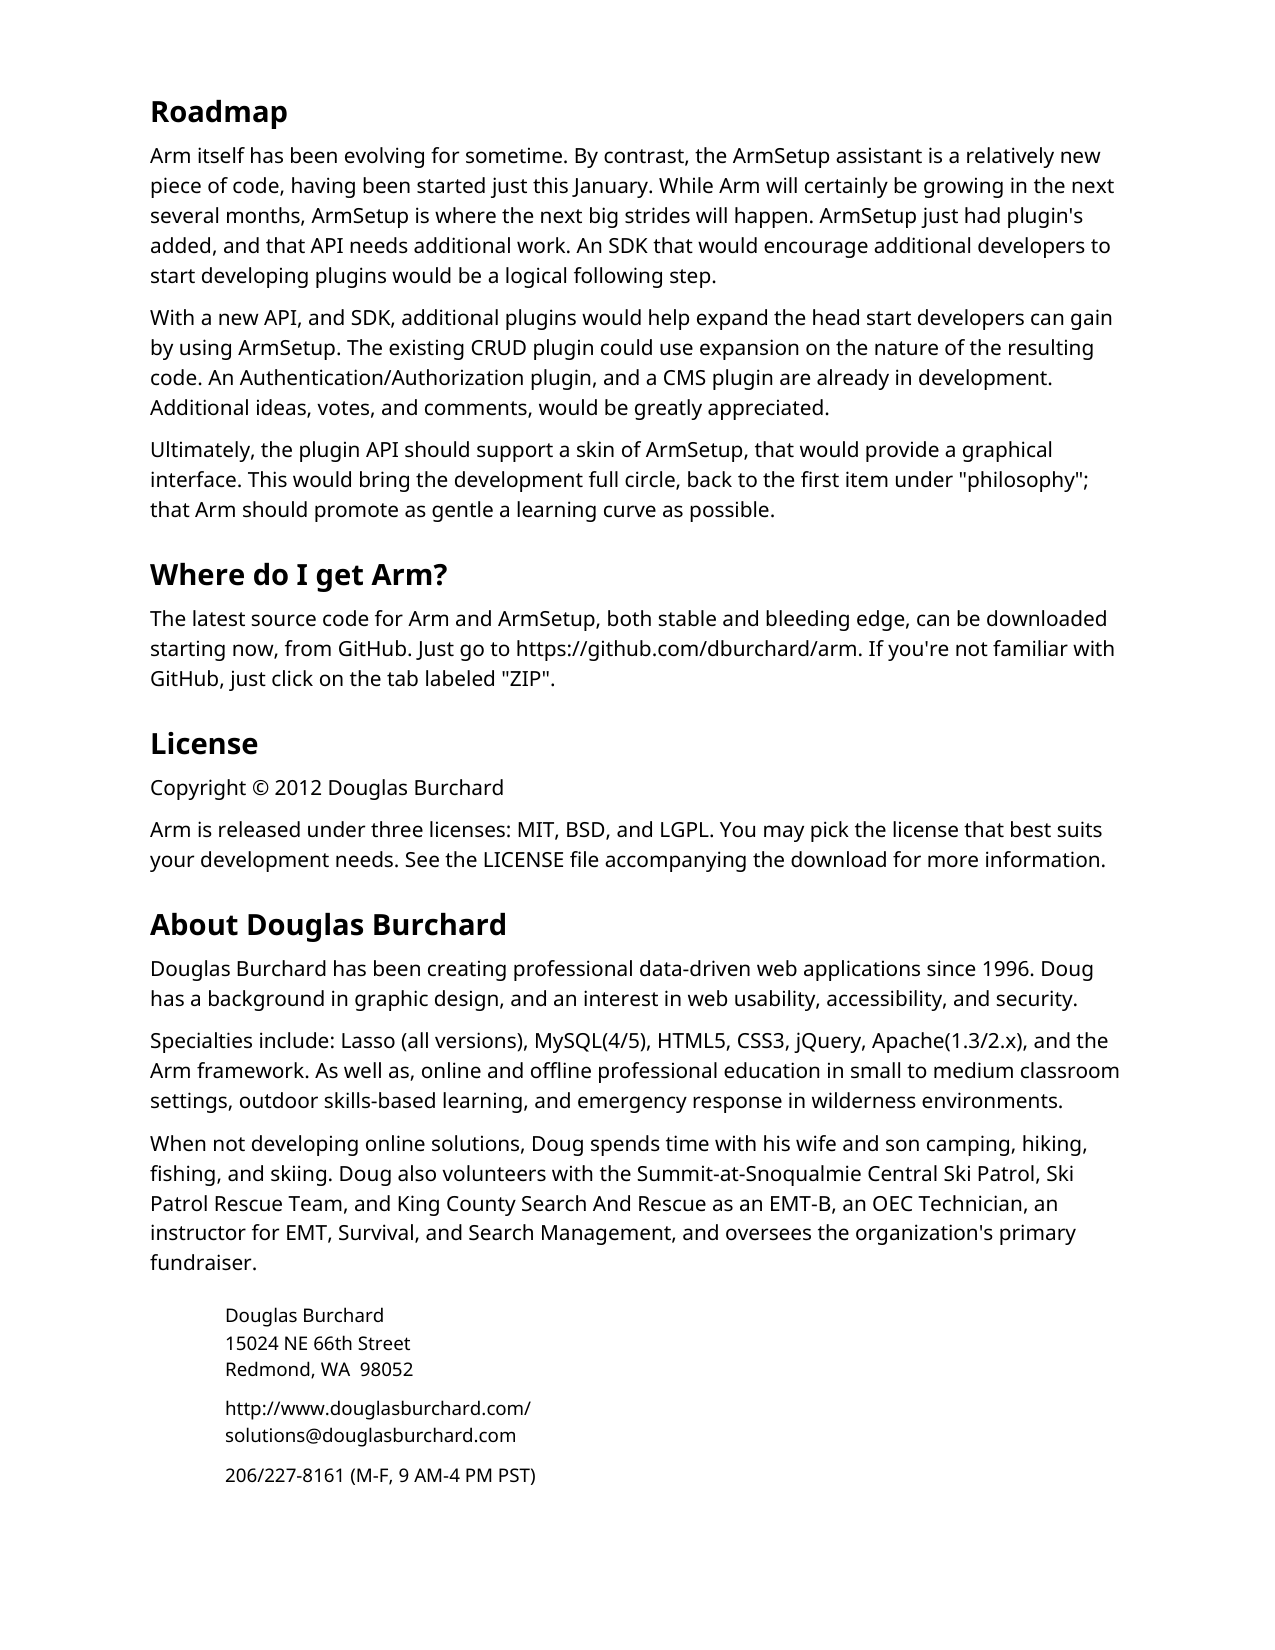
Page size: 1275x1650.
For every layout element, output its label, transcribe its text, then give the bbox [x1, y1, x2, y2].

text With a new API, and SDK, additional plugins would help expand the head start developers can gain by using ArmSetup. The existing CRUD plugin could use expansion on the nature of the resulting code. An Authentication/Authorization plugin, and a CMS plugin are already in development. Additional ideas, votes, and comments, would be greatly appreciated. [150, 303, 1125, 422]
text Arm is released under three licenses: MIT, BSD, and LGPL. You may pick the license that best suits your development needs. See the LICENSE file accompanying the download for more information. [150, 816, 1125, 874]
text Douglas Burchard has been creating professional data-driven web applications since 1996. Doug has a background in graphic design, and an interest in web usability, accessibility, and security. [150, 954, 1125, 1013]
subtitle License [150, 723, 1125, 763]
subtitle Roadmap [150, 91, 1125, 131]
subtitle Where do I get Arm? [150, 554, 1125, 594]
text http://www.douglasburchard.com/ solutions@douglasburchard.com [150, 1396, 1125, 1448]
text Douglas Burchard 15024 NE 66th Street Redmond, WA 98052 [150, 1303, 1125, 1382]
text Specialties include: Lasso (all versions), MySQL(4/5), HTML5, CSS3, jQuery, Apache(1.3/2.x), and the Arm framework. As well as, online and offline professional education in small to medium classroom settings, outdoor skills-based learning, and emergency response in wilderness environments. [150, 1027, 1125, 1115]
text Copyright © 2012 Douglas Burchard [150, 773, 1125, 802]
text Arm itself has been evolving for sometime. By contrast, the ArmSetup assistant is a relatively new piece of code, having been started just this January. While Arm will certainly be growing in the next several months, ArmSetup is where the next big strides will happen. ArmSetup just had plugin's added, and that API needs additional work. An SDK that would encourage additional developers to start developing plugins would be a logical following step. [150, 142, 1125, 289]
text The latest source code for Arm and ArmSetup, both stable and bleeding edge, can be downloaded starting now, from GitHub. Just go to https://github.com/dburchard/arm. If you're not familiar with GitHub, just click on the tab labeled "ZIP". [150, 604, 1125, 693]
text When not developing online solutions, Doug spends time with his wife and son camping, hiking, fishing, and skiing. Doug also volunteers with the Summit-at-Snoqualmie Central Ski Patrol, Ski Patrol Rescue Team, and King County Search And Rescue as an EMT-B, an OEC Technician, an instructor for EMT, Survival, and Search Management, and oversees the organization's primary fundraiser. [150, 1129, 1125, 1277]
text Ultimately, the plugin API should support a skin of ArmSetup, that would provide a graphical interface. This would bring the development full circle, back to the first item under "philosophy"; that Arm should promote as gentle a learning curve as possible. [150, 436, 1125, 524]
text 206/227-8161 (M-F, 9 AM-4 PM PST) [150, 1462, 1125, 1488]
subtitle About Douglas Burchard [150, 904, 1125, 944]
